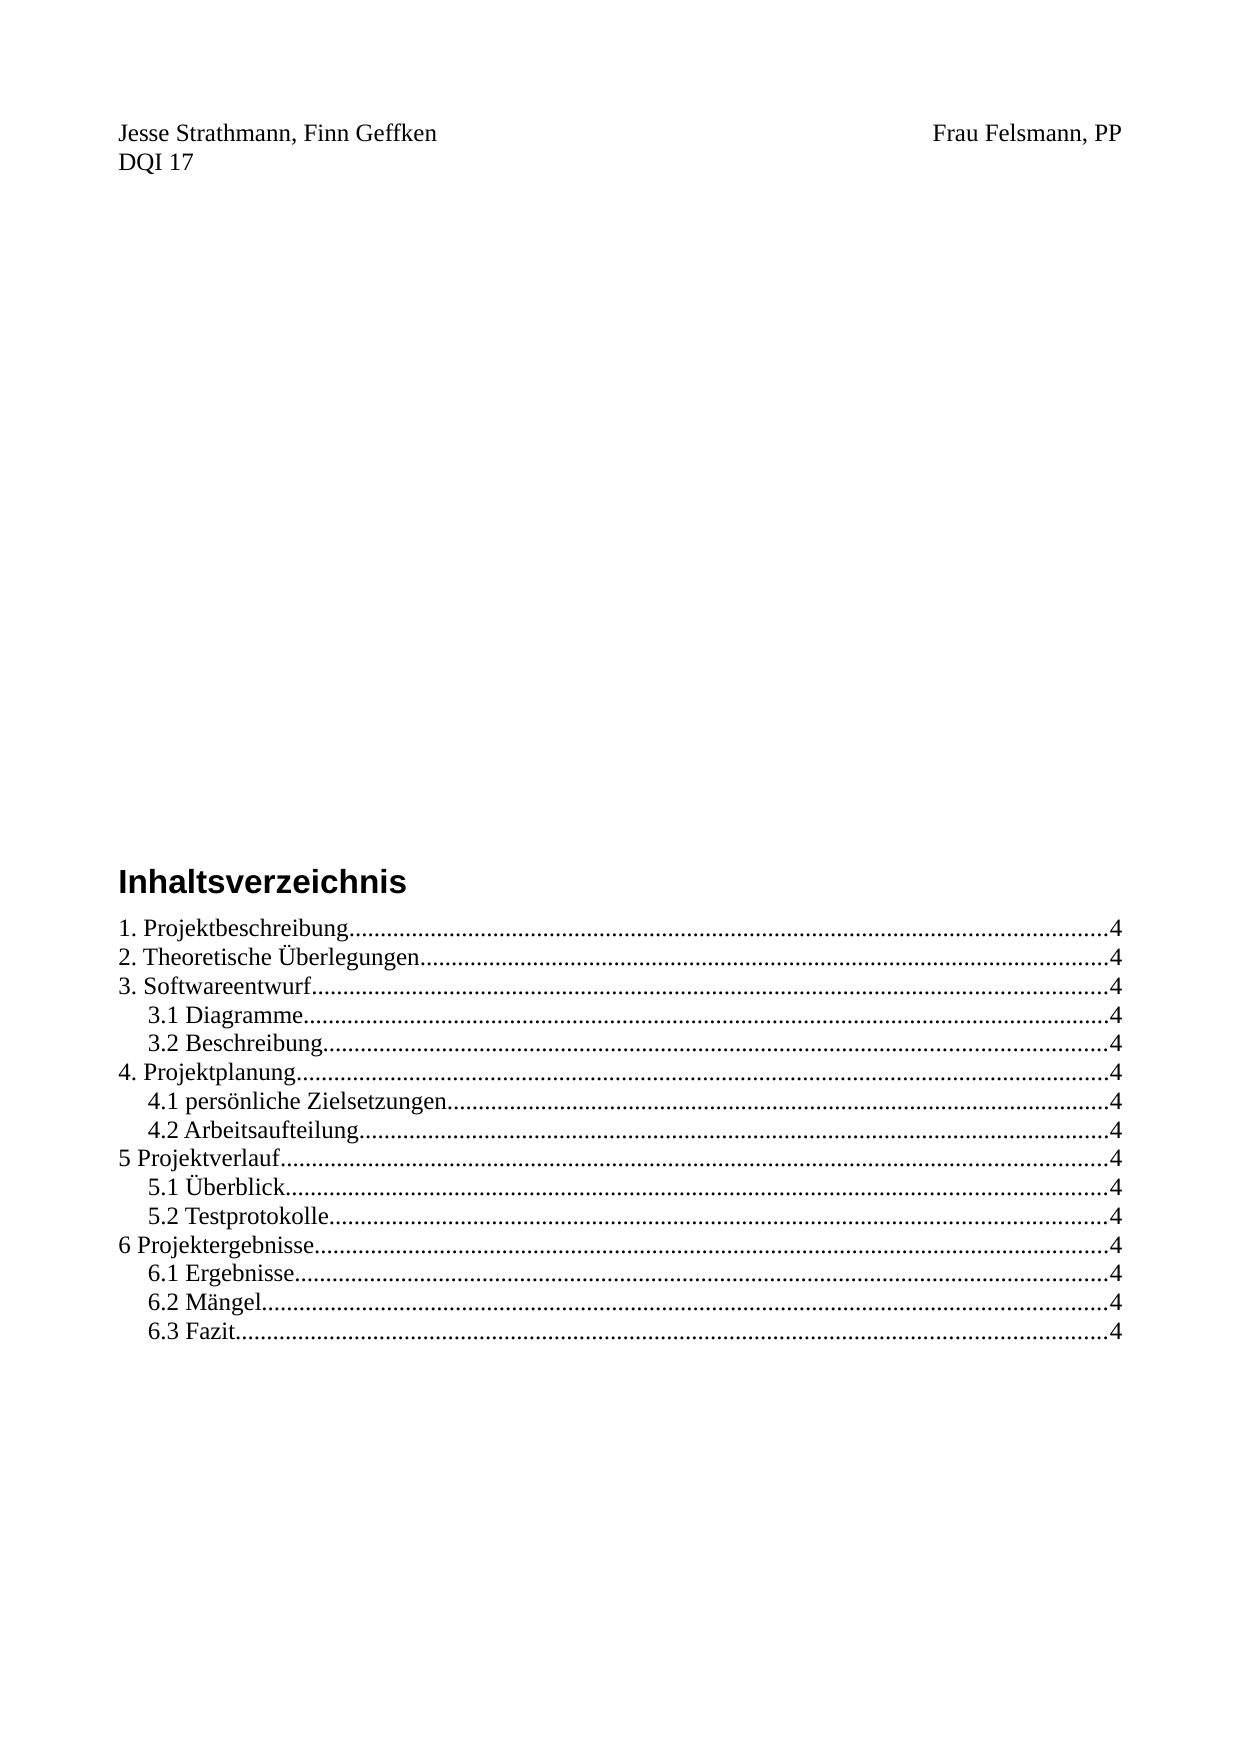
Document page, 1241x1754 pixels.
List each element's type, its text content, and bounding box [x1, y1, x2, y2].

text 1. Projektbeschreibung 4 [118, 913, 1122, 942]
text 4.2 Arbeitsaufteilung 4 [148, 1115, 1122, 1143]
text 3. Softwareentwurf 4 [118, 971, 1122, 1000]
text 3.2 Beschreibung 4 [148, 1028, 1122, 1057]
text 6.2 Mängel 4 [148, 1287, 1122, 1316]
text 3.1 Diagramme 4 [148, 1000, 1122, 1028]
text 4.1 persönliche Zielsetzungen 4 [148, 1086, 1122, 1115]
text 5 Projektverlauf 4 [118, 1143, 1122, 1172]
text 6 Projektergebnisse 4 [118, 1230, 1122, 1258]
text 2. Theoretische Überlegungen 4 [118, 942, 1122, 971]
text 6.1 Ergebnisse 4 [148, 1258, 1122, 1287]
subtitle Inhaltsverzeichnis [118, 863, 1122, 901]
text 4. Projektplanung 4 [118, 1057, 1122, 1086]
text 5.2 Testprotokolle 4 [148, 1201, 1122, 1230]
text 6.3 Fazit 4 [148, 1316, 1122, 1345]
text 5.1 Überblick 4 [148, 1172, 1122, 1201]
